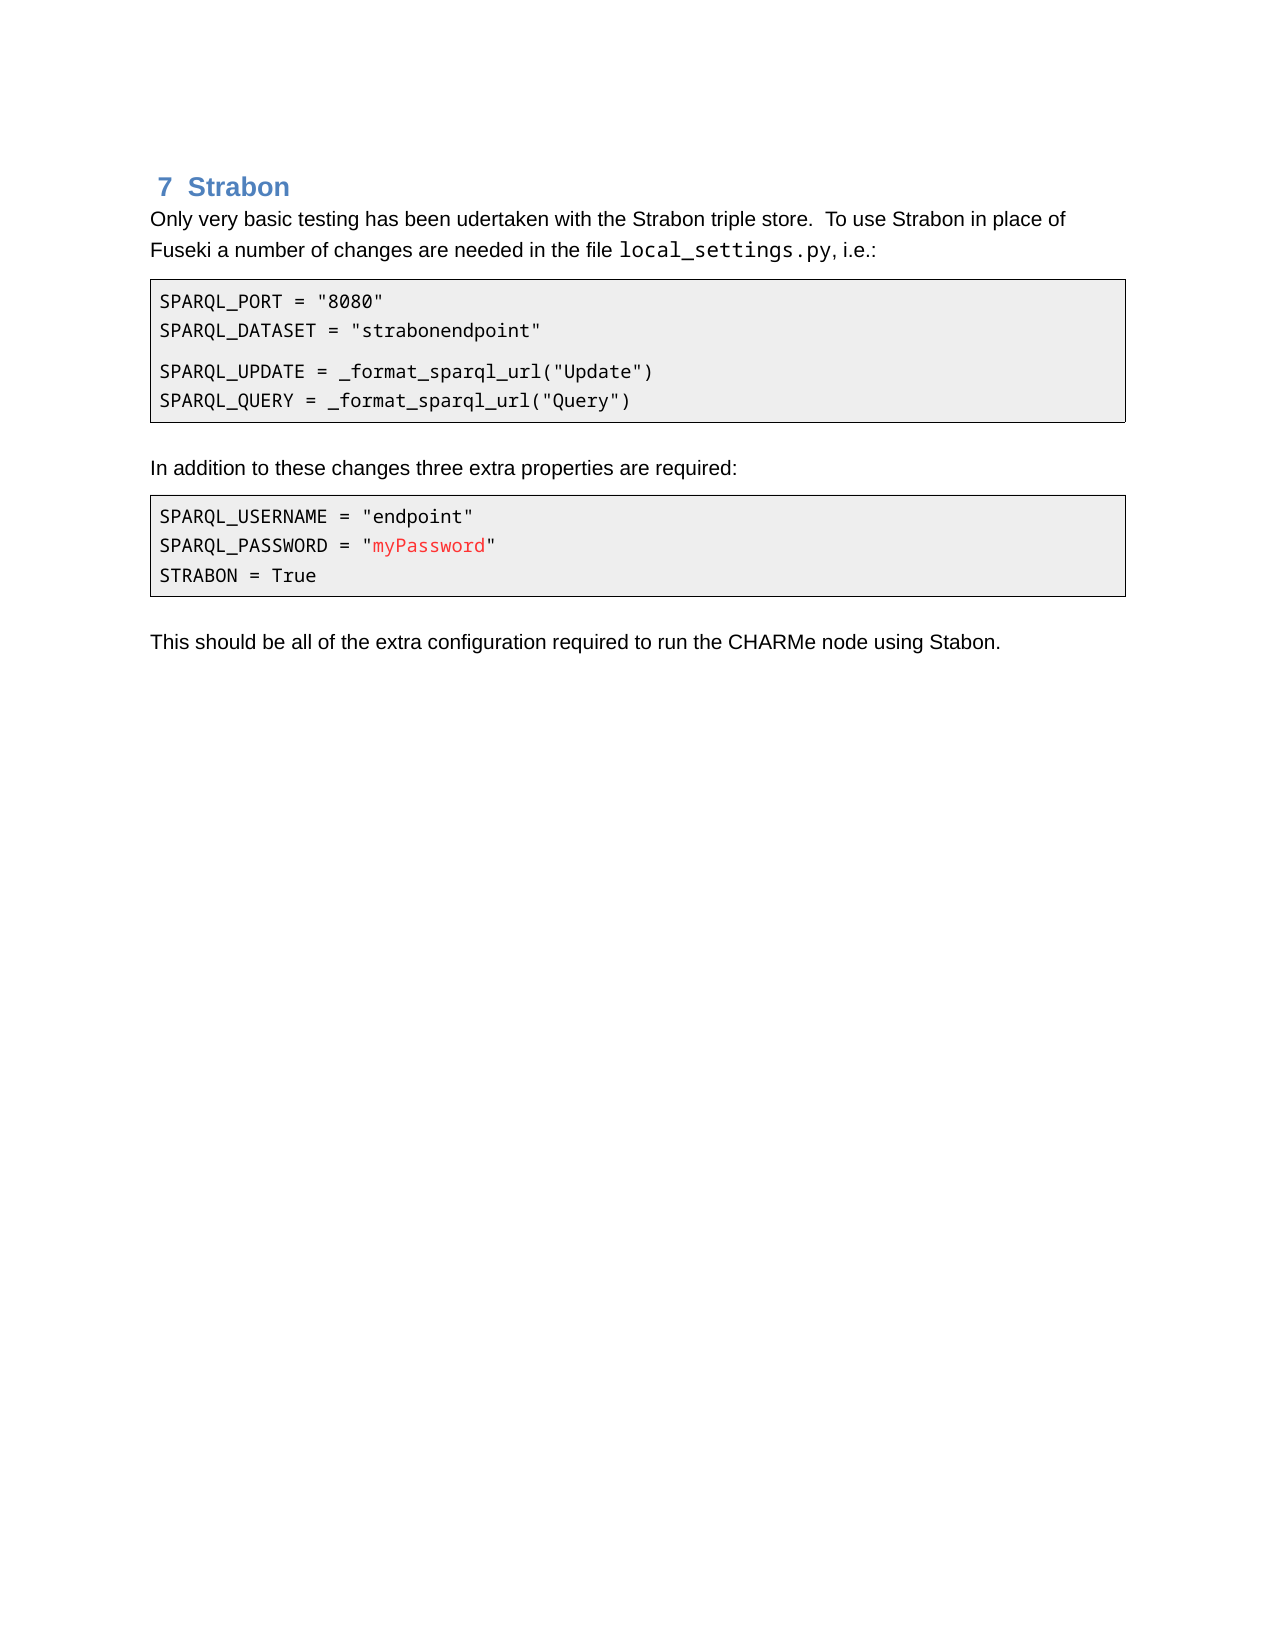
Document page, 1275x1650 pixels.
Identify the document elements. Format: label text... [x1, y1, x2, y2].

text Only very basic testing has been udertaken with the Strabon triple store. To use Strabon in place of Fuseki a number of changes are needed in the file local_settings.py, i.e.: [150, 207, 1125, 263]
text [150, 267, 1125, 279]
text SPARQL_USERNAME = "endpoint" SPARQL_PASSWORD = "myPassword" STRABON = True [159, 503, 1116, 588]
text SPARQL_UPDATE = _format_sparql_url("Update") SPARQL_QUERY = _format_sparql_url("Query") [159, 358, 1116, 413]
text In addition to these changes three extra properties are required: [150, 423, 1125, 479]
text SPARQL_PORT = "8080" SPARQL_DATASET = "strabonendpoint" [159, 288, 1116, 343]
subtitle Strabon [150, 171, 1125, 202]
text This should be all of the extra configuration required to run the CHARMe node using Stabon. [150, 597, 1125, 653]
text [150, 483, 1125, 494]
